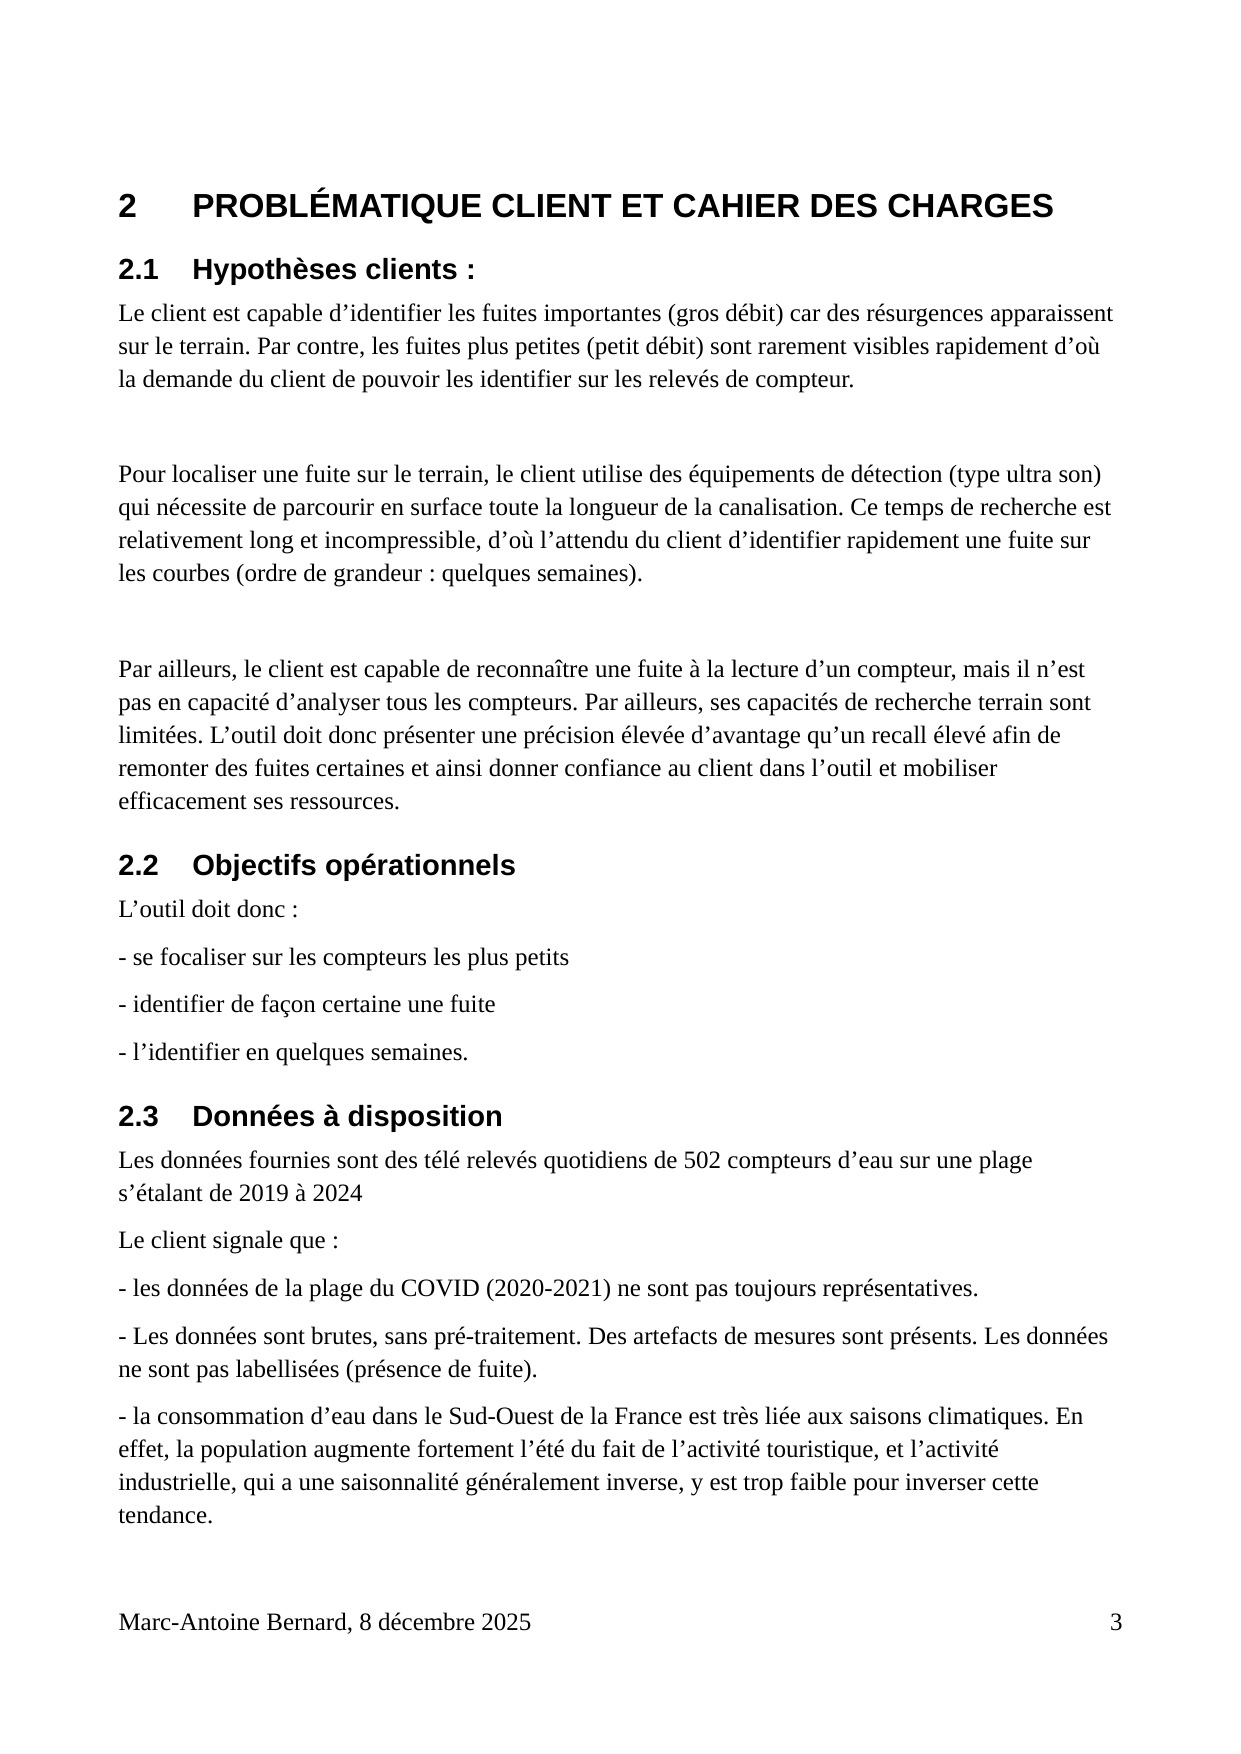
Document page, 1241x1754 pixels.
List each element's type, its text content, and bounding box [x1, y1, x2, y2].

subtitle PROBLÉMATIQUE CLIENT ET CAHIER DES CHARGES [118, 187, 1122, 225]
text Pour localiser une fuite sur le terrain, le client utilise des équipements de détection (type ultra son) qui nécessite de parcourir en surface toute la longueur de la canalisation. Ce temps de recherche est relativement long et incompressible, d’où l’attendu du client d’identifier rapidement une fuite sur les courbes (ordre de grandeur : quelques semaines). [118, 459, 1122, 587]
text Par ailleurs, le client est capable de reconnaître une fuite à la lecture d’un compteur, mais il n’est pas en capacité d’analyser tous les compteurs. Par ailleurs, ses capacités de recherche terrain sont limitées. L’outil doit donc présenter une précision élevée d’avantage qu’un recall élevé afin de remonter des fuites certaines et ainsi donner confiance au client dans l’outil et mobiliser efficacement ses ressources. [118, 654, 1122, 814]
text - les données de la plage du COVID (2020-2021) ne sont pas toujours représentatives. [118, 1273, 1122, 1302]
text Le client est capable d’identifier les fuites importantes (gros débit) car des résurgences apparaissent sur le terrain. Par contre, les fuites plus petites (petit débit) sont rarement visibles rapidement d’où la demande du client de pouvoir les identifier sur les relevés de compteur. [118, 298, 1122, 393]
text Le client signale que : [118, 1226, 1122, 1254]
text - la consommation d’eau dans le Sud-Ouest de la France est très liée aux saisons climatiques. En effet, la population augmente fortement l’été du fait de l’activité touristique, et l’activité industrielle, qui a une saisonnalité généralement inverse, y est trop faible pour inverser cette tendance. [118, 1401, 1122, 1529]
text L’outil doit donc : [118, 894, 1122, 923]
subtitle Hypothèses clients : [118, 252, 1122, 286]
text Les données fournies sont des télé relevés quotidiens de 502 compteurs d’eau sur une plage s’étalant de 2019 à 2024 [118, 1145, 1122, 1207]
text - identifier de façon certaine une fuite [118, 989, 1122, 1018]
text - Les données sont brutes, sans pré-traitement. Des artefacts de mesures sont présents. Les données ne sont pas labellisées (présence de fuite). [118, 1321, 1122, 1383]
subtitle Objectifs opérationnels [118, 848, 1122, 881]
text - se focaliser sur les compteurs les plus petits [118, 942, 1122, 970]
subtitle Données à disposition [118, 1099, 1122, 1132]
text - l’identifier en quelques semaines. [118, 1037, 1122, 1066]
